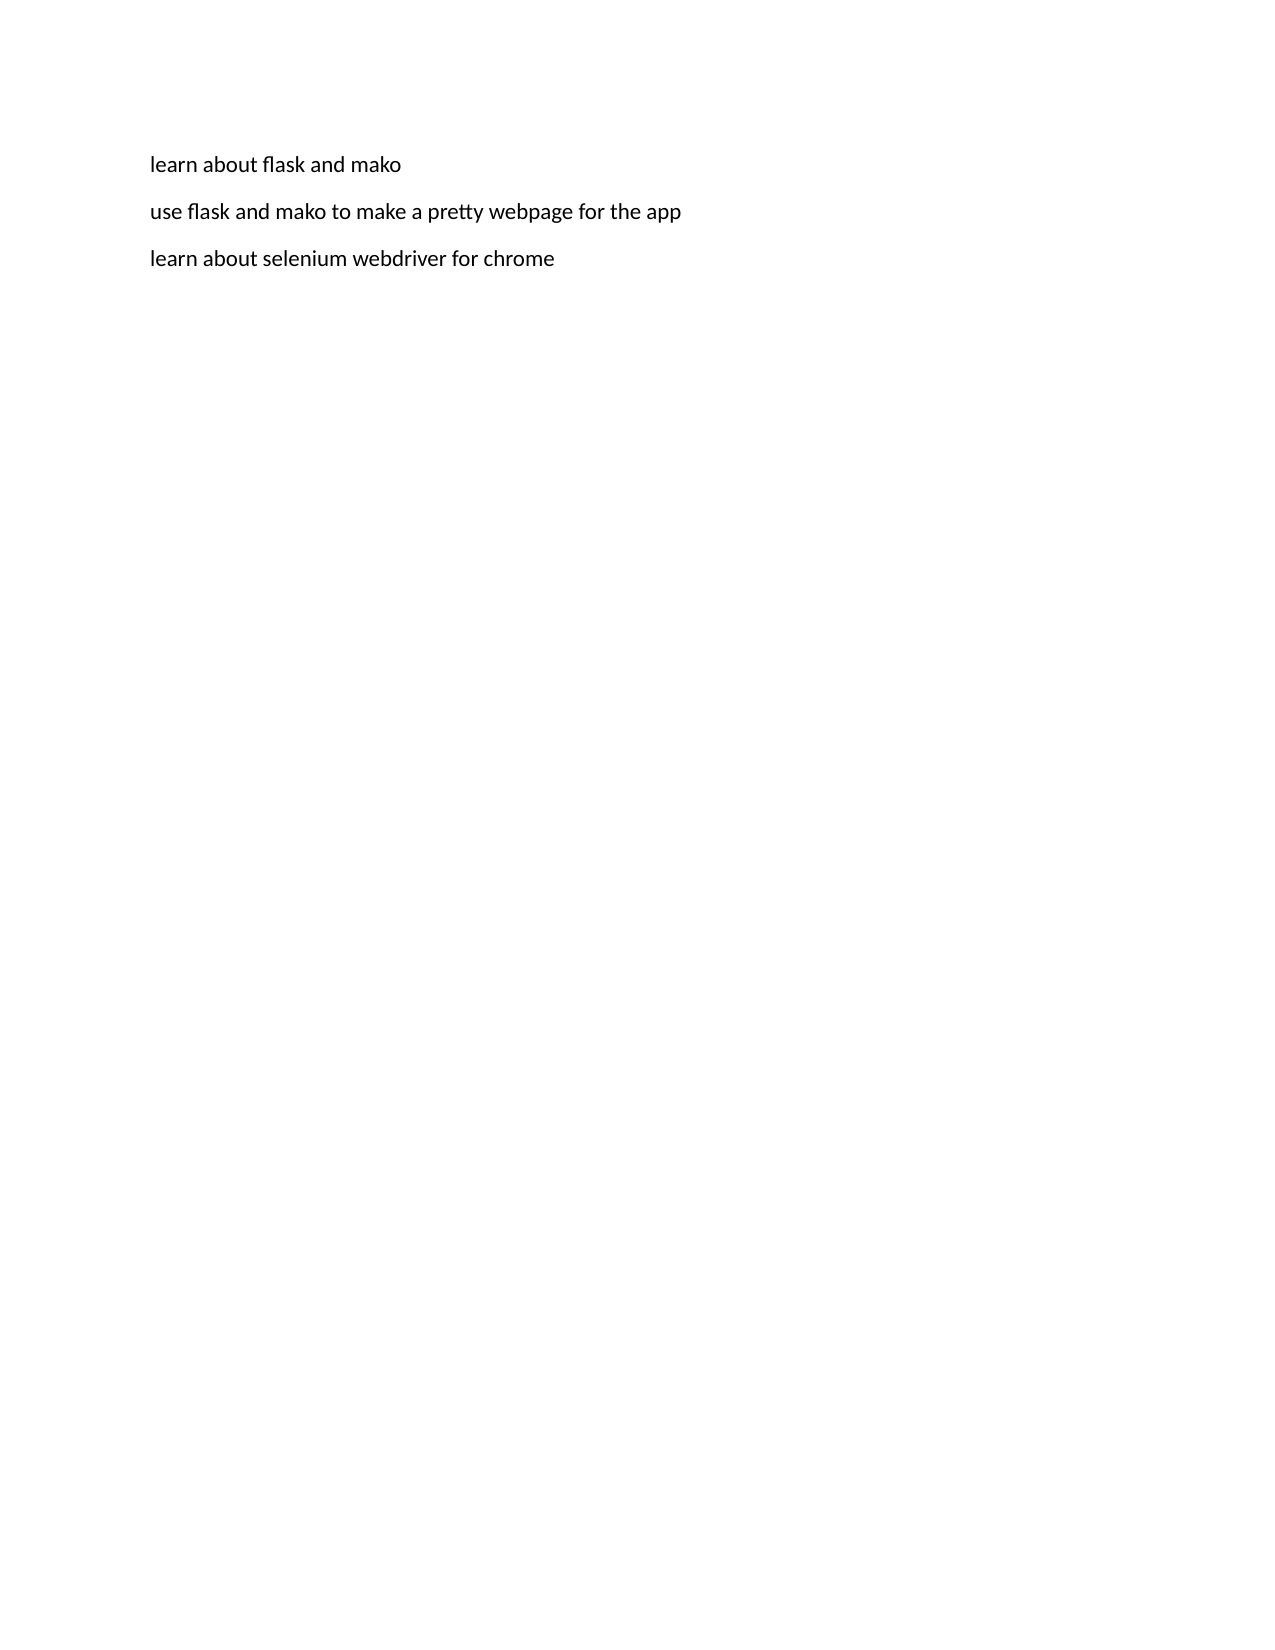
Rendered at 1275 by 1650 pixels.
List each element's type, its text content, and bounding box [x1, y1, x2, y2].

text use flask and mako to make a pretty webpage for the app [150, 197, 1125, 225]
text learn about selenium webdriver for chrome [150, 244, 1125, 272]
text learn about flask and mako [150, 150, 1125, 178]
